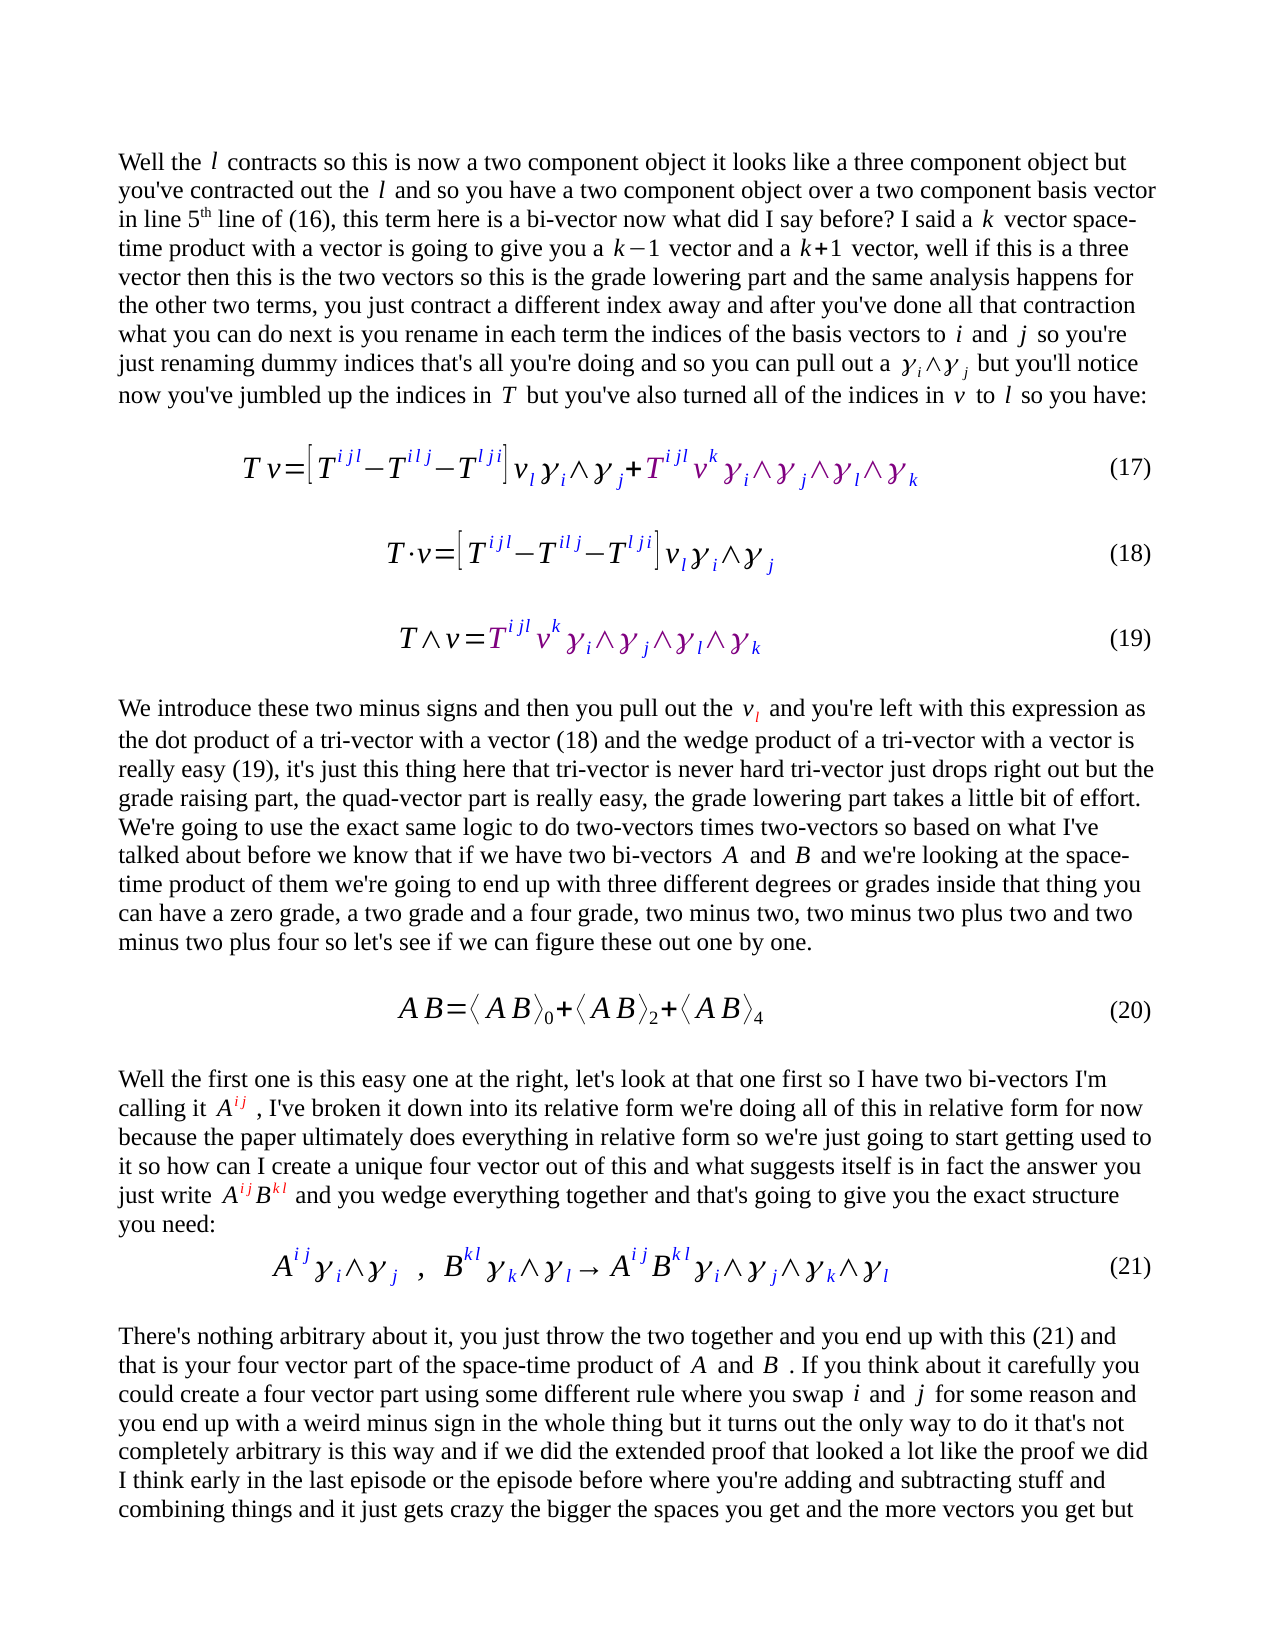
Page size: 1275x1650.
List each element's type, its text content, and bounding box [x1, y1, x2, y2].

text Well the first one is this easy one at the right, let's look at that one first so I have two bi-vectors I'm calling it, I've broken it down into its relative form we're doing all of this in relative form for now [118, 1064, 1157, 1122]
table_header (20) [1041, 984, 1157, 1035]
table_header (21) [1041, 1238, 1157, 1293]
text you've contracted out theand so you have a two component object over a two component basis vector in line 5th line of (16), this term here is a bi-vector now what did I say before? I said avector space-time product with a vector is going to give you avector and avector, well if this is a three vector then this is the two vectors so this is the grade lowering part and the same analysis happens for the other two terms, you just contract a different index away and after you've done all that contraction what you can do next is you rename in each term the indices of the basis vectors toandso you're just renaming dummy indices that's all you're doing and so you can pull out abut you'll notice now you've jumbled up the indices inbut you've also turned all of the indices intoso you have: [118, 176, 1157, 409]
table_header (17) [1041, 438, 1157, 495]
text We introduce these two minus signs and then you pull out theand you're left with this expression as the dot product of a tri-vector with a vector (18) and the wedge product of a tri-vector with a vector is really easy (19), it's just this thing here that tri-vector is never hard tri-vector just drops right out but the grade raising part, the quad-vector part is really easy, the grade lowering part takes a little bit of effort. We're going to use the exact same logic to do two-vectors times two-vectors so based on what I've talked about before we know that if we have two bi-vectorsandand we're looking at the space-time product of them we're going to end up with three different degrees or grades inside that thing you [118, 693, 1157, 898]
table_header (18) [1041, 524, 1157, 581]
text Well thecontracts so this is now a two component object it looks like a three component object but [118, 147, 1157, 176]
table_header [118, 524, 1041, 581]
text because the paper ultimately does everything in relative form so we're just going to start getting used to it so how can I create a unique four vector out of this and what suggests itself is in fact the answer you just writeand you wedge everything together and that's going to give you the exact structure you need: [118, 1122, 1157, 1238]
text that is your four vector part of the space-time product ofand. If you think about it carefully you could create a four vector part using some different rule where you swapandfor some reason and you end up with a weird minus sign in the whole thing but it turns out the only way to do it that's not completely arbitrary is this way and if we did the extended proof that looked a lot like the proof we did I think early in the last episode or the episode before where you're adding and subtracting stuff and combining things and it just gets crazy the bigger the spaces you get and the more vectors you get but [118, 1350, 1157, 1523]
text can have a zero grade, a two grade and a four grade, two minus two, two minus two plus two and two minus two plus four so let's see if we can figure these out one by one. [118, 898, 1157, 956]
table_header [118, 984, 1041, 1035]
text There's nothing arbitrary about it, you just throw the two together and you end up with this (21) and [118, 1321, 1157, 1350]
table_header [118, 1238, 1041, 1293]
table_header [118, 438, 1041, 495]
table_header [118, 610, 1041, 664]
table_header (19) [1041, 610, 1157, 664]
